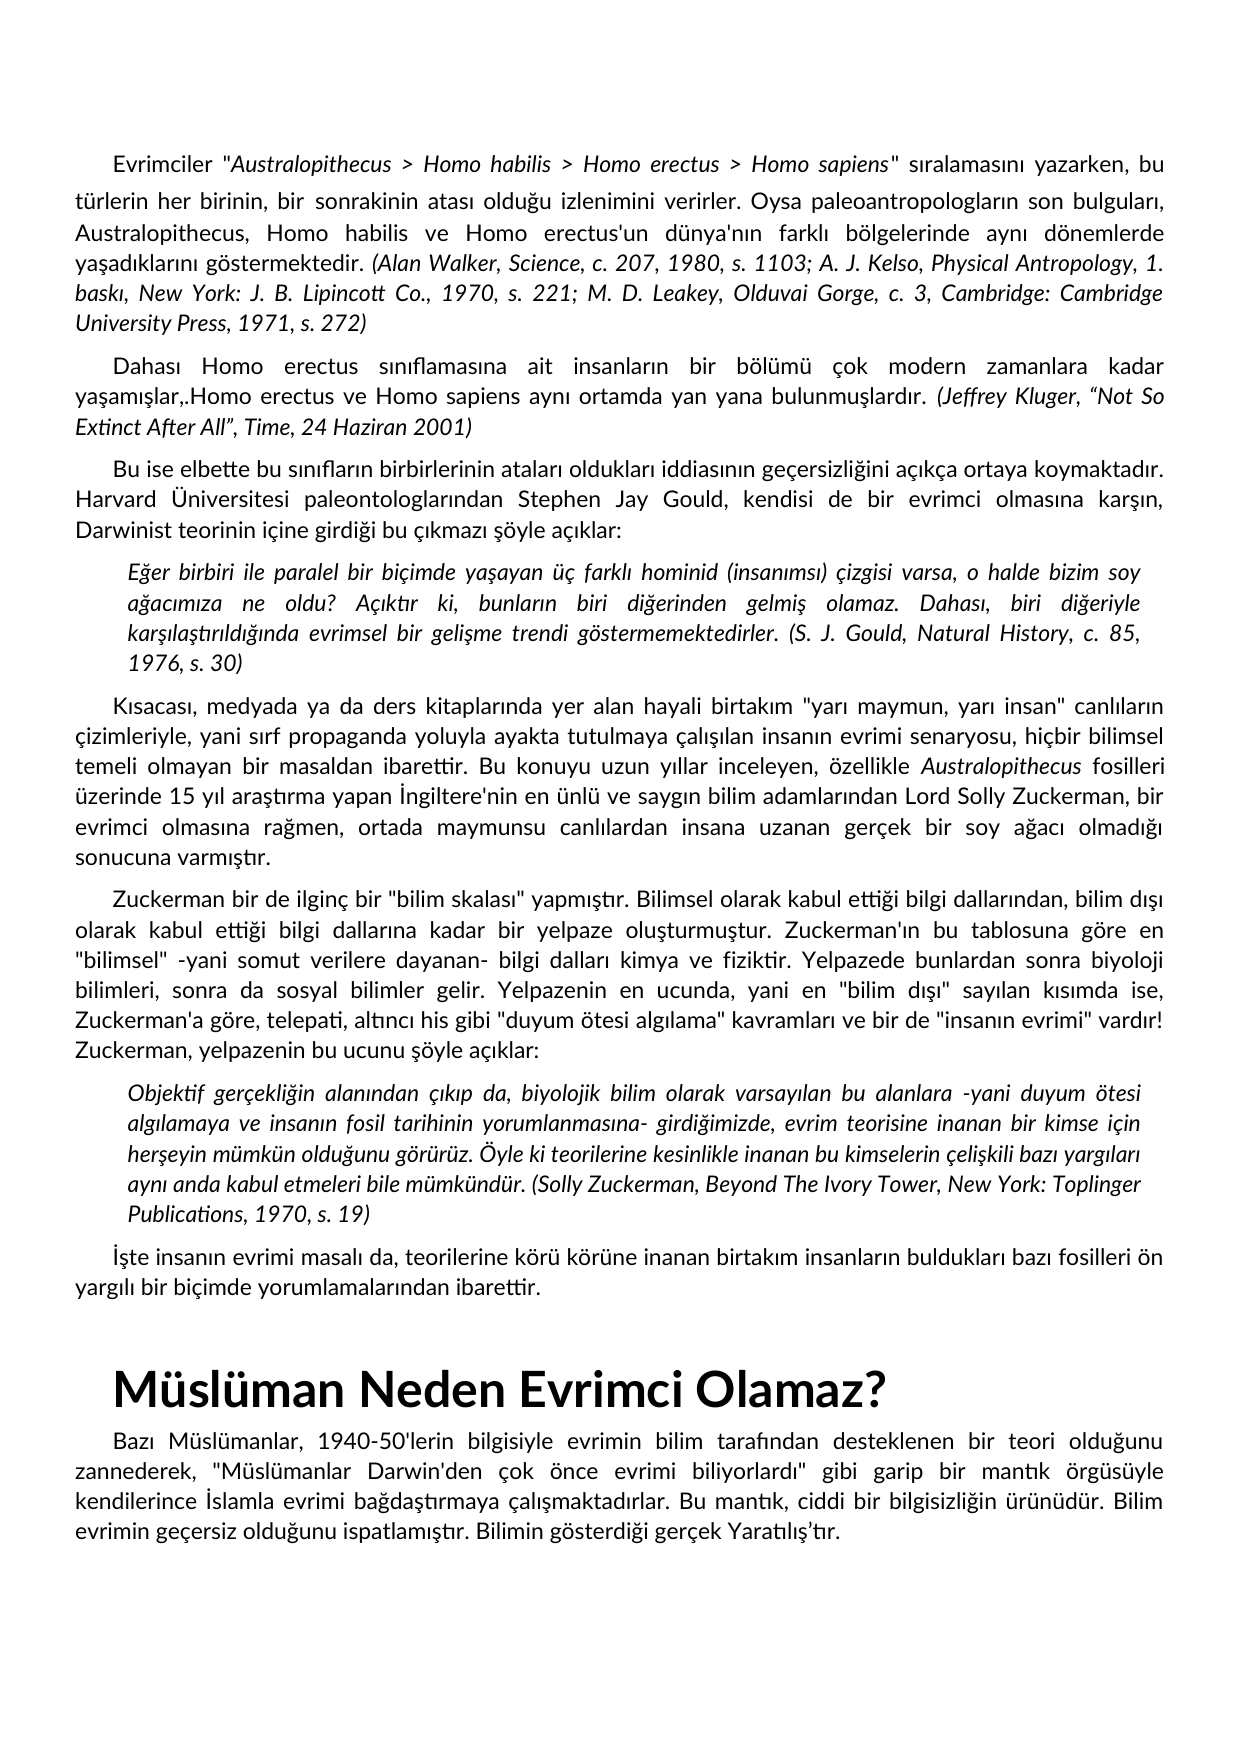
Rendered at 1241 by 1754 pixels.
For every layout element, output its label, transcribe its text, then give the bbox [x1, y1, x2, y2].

text İşte insanın evrimi masalı da, teorilerine körü körüne inanan birtakım insanların buldukları bazı fosilleri ön yargılı bir biçimde yorumlamalarından ibarettir. [75, 1243, 1165, 1300]
text Objektif gerçekliğin alanından çıkıp da, biyolojik bilim olarak varsayılan bu alanlara -yani duyum ötesi algılamaya ve insanın fosil tarihinin yorumlanmasına- girdiğimizde, evrim teorisine inanan bir kimse için herşeyin mümkün olduğunu görürüz. Öyle ki teorilerine kesinlikle inanan bu kimselerin çelişkili bazı yargıları aynı anda kabul etmeleri bile mümkündür. (Solly Zuckerman, Beyond The Ivory Tower, New York: Toplinger Publications, 1970, s. 19) [127, 1079, 1143, 1227]
text Kısacası, medyada ya da ders kitaplarında yer alan hayali birtakım "yarı maymun, yarı insan" canlıların çizimleriyle, yani sırf propaganda yoluyla ayakta tutulmaya çalışılan insanın evrimi senaryosu, hiçbir bilimsel temeli olmayan bir masaldan ibarettir. Bu konuyu uzun yıllar inceleyen, özellikle Australopithecus fosilleri üzerinde 15 yıl araştırma yapan İngiltere'nin en ünlü ve saygın bilim adamlarından Lord Solly Zuckerman, bir evrimci olmasına rağmen, ortada maymunsu canlılardan insana uzanan gerçek bir soy ağacı olmadığı sonucuna varmıştır. [75, 692, 1165, 870]
text Dahası Homo erectus sınıflamasına ait insanların bir bölümü çok modern zamanlara kadar yaşamışlar,.Homo erectus ve Homo sapiens aynı ortamda yan yana bulunmuşlardır. (Jeffrey Kluger, “Not So Extinct After All”, Time, 24 Haziran 2001) [75, 352, 1165, 440]
subtitle Müslüman Neden Evrimci Olamaz? [112, 1358, 1165, 1418]
text Bazı Müslümanlar, 1940-50'lerin bilgisiyle evrimin bilim tarafından desteklenen bir teori olduğunu zannederek, "Müslümanlar Darwin'den çok önce evrimi biliyorlardı" gibi garip bir mantık örgüsüyle kendilerince İslamla evrimi bağdaştırmaya çalışmaktadırlar. Bu mantık, ciddi bir bilgisizliğin ürünüdür. Bilim evrimin geçersiz olduğunu ispatlamıştır. Bilimin gösterdiği gerçek Yaratılış’tır. [75, 1427, 1165, 1545]
text Zuckerman bir de ilginç bir "bilim skalası" yapmıştır. Bilimsel olarak kabul ettiği bilgi dallarından, bilim dışı olarak kabul ettiği bilgi dallarına kadar bir yelpaze oluşturmuştur. Zuckerman'ın bu tablosuna göre en "bilimsel" -yani somut verilere dayanan- bilgi dalları kimya ve fiziktir. Yelpazede bunlardan sonra biyoloji bilimleri, sonra da sosyal bilimler gelir. Yelpazenin en ucunda, yani en "bilim dışı" sayılan kısımda ise, Zuckerman'a göre, telepati, altıncı his gibi "duyum ötesi algılama" kavramları ve bir de "insanın evrimi" vardır! Zuckerman, yelpazenin bu ucunu şöyle açıklar: [75, 885, 1165, 1064]
text Evrimciler "Australopithecus > Homo habilis > Homo erectus > Homo sapiens" sıralamasını yazarken, bu türlerin her birinin, bir sonrakinin atası olduğu izlenimini verirler. Oysa paleoantropologların son bulguları, Australopithecus, Homo habilis ve Homo erectus'un dünya'nın farklı bölgelerinde aynı dönemlerde yaşadıklarını göstermektedir. (Alan Walker, Science, c. 207, 1980, s. 1103; A. J. Kelso, Physical Antropology, 1. baskı, New York: J. B. Lipincott Co., 1970, s. 221; M. D. Leakey, Olduvai Gorge, c. 3, Cambridge: Cambridge University Press, 1971, s. 272) [75, 150, 1165, 337]
text Eğer birbiri ile paralel bir biçimde yaşayan üç farklı hominid (insanımsı) çizgisi varsa, o halde bizim soy ağacımıza ne oldu? Açıktır ki, bunların biri diğerinden gelmiş olamaz. Dahası, biri diğeriyle karşılaştırıldığında evrimsel bir gelişme trendi göstermemektedirler. (S. J. Gould, Natural History, c. 85, 1976, s. 30) [127, 558, 1143, 676]
text Bu ise elbette bu sınıfların birbirlerinin ataları oldukları iddiasının geçersizliğini açıkça ortaya koymaktadır. Harvard Üniversitesi paleontologlarından Stephen Jay Gould, kendisi de bir evrimci olmasına karşın, Darwinist teorinin içine girdiği bu çıkmazı şöyle açıklar: [75, 455, 1165, 543]
